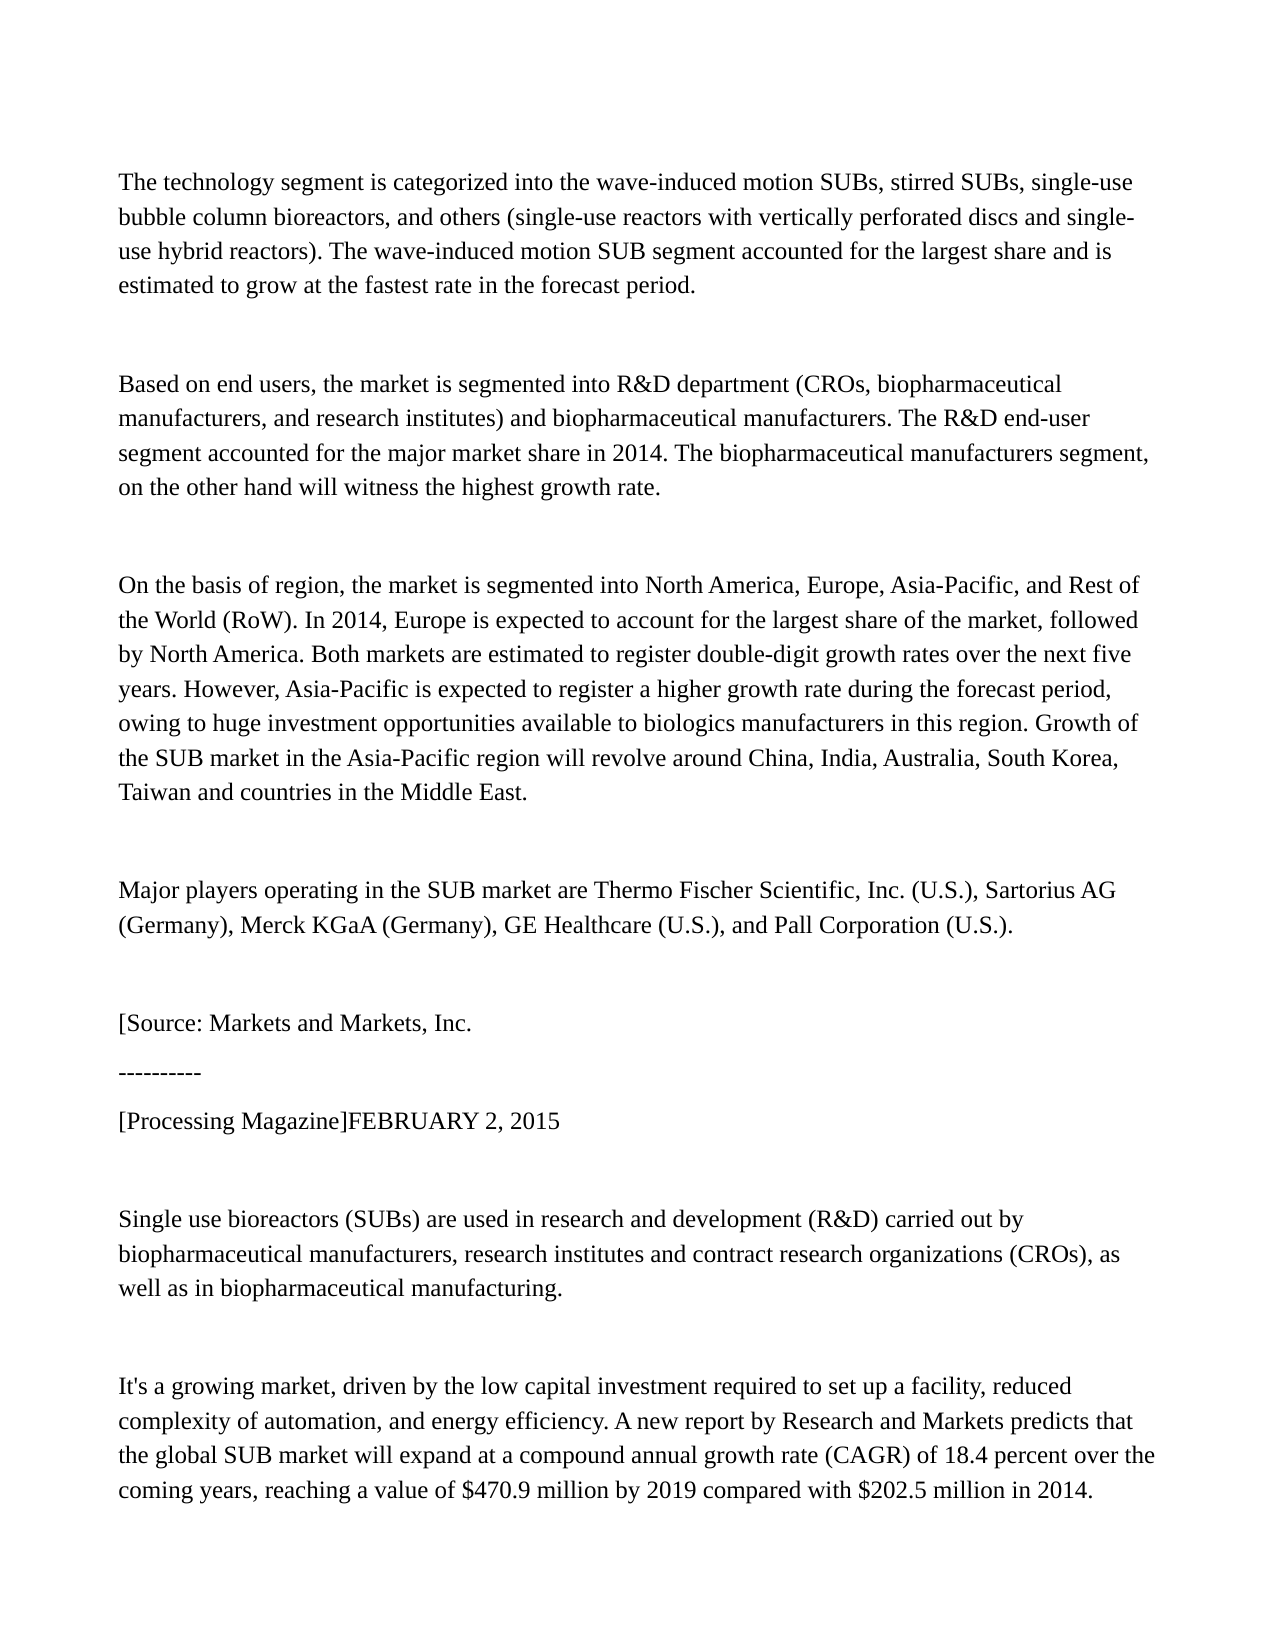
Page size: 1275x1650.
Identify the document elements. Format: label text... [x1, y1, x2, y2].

text It's a growing market, driven by the low capital investment required to set up a facility, reduced complexity of automation, and energy efficiency. A new report by Research and Markets predicts that the global SUB market will expand at a compound annual growth rate (CAGR) of 18.4 percent over the coming years, reaching a value of $470.9 million by 2019 compared with $202.5 million in 2014. [118, 1371, 1157, 1503]
text On the basis of region, the market is segmented into North America, Europe, Asia-Pacific, and Rest of the World (RoW). In 2014, Europe is expected to account for the largest share of the market, followed by North America. Both markets are estimated to register double-digit growth rates over the next five years. However, Asia-Pacific is expected to register a higher growth rate during the forecast period, owing to huge investment opportunities available to biologics manufacturers in this region. Growth of the SUB market in the Asia-Pacific region will revolve around China, India, Australia, South Korea, Taiwan and countries in the Middle East. [118, 570, 1157, 806]
text Based on end users, the market is segmented into R&D department (CROs, biopharmaceutical manufacturers, and research institutes) and biopharmaceutical manufacturers. The R&D end-user segment accounted for the major market share in 2014. The biopharmaceutical manufacturers segment, on the other hand will witness the highest growth rate. [118, 369, 1157, 501]
text Single use bioreactors (SUBs) are used in research and development (R&D) carried out by biopharmaceutical manufacturers, research institutes and contract research organizations (CROs), as well as in biopharmaceutical manufacturing. [118, 1204, 1157, 1302]
text ---------- [118, 1057, 1157, 1086]
text Major players operating in the SUB market are Thermo Fischer Scientific, Inc. (U.S.), Sartorius AG (Germany), Merck KGaA (Germany), GE Healthcare (U.S.), and Pall Corporation (U.S.). [118, 875, 1157, 938]
text The technology segment is categorized into the wave-induced motion SUBs, stirred SUBs, single-use bubble column bioreactors, and others (single-use reactors with vertically perforated discs and single-use hybrid reactors). The wave-induced motion SUB segment accounted for the largest share and is estimated to grow at the fastest rate in the forecast period. [118, 167, 1157, 299]
text [Processing Magazine]FEBRUARY 2, 2015 [118, 1106, 1157, 1135]
text [Source: Markets and Markets, Inc. [118, 1008, 1157, 1037]
